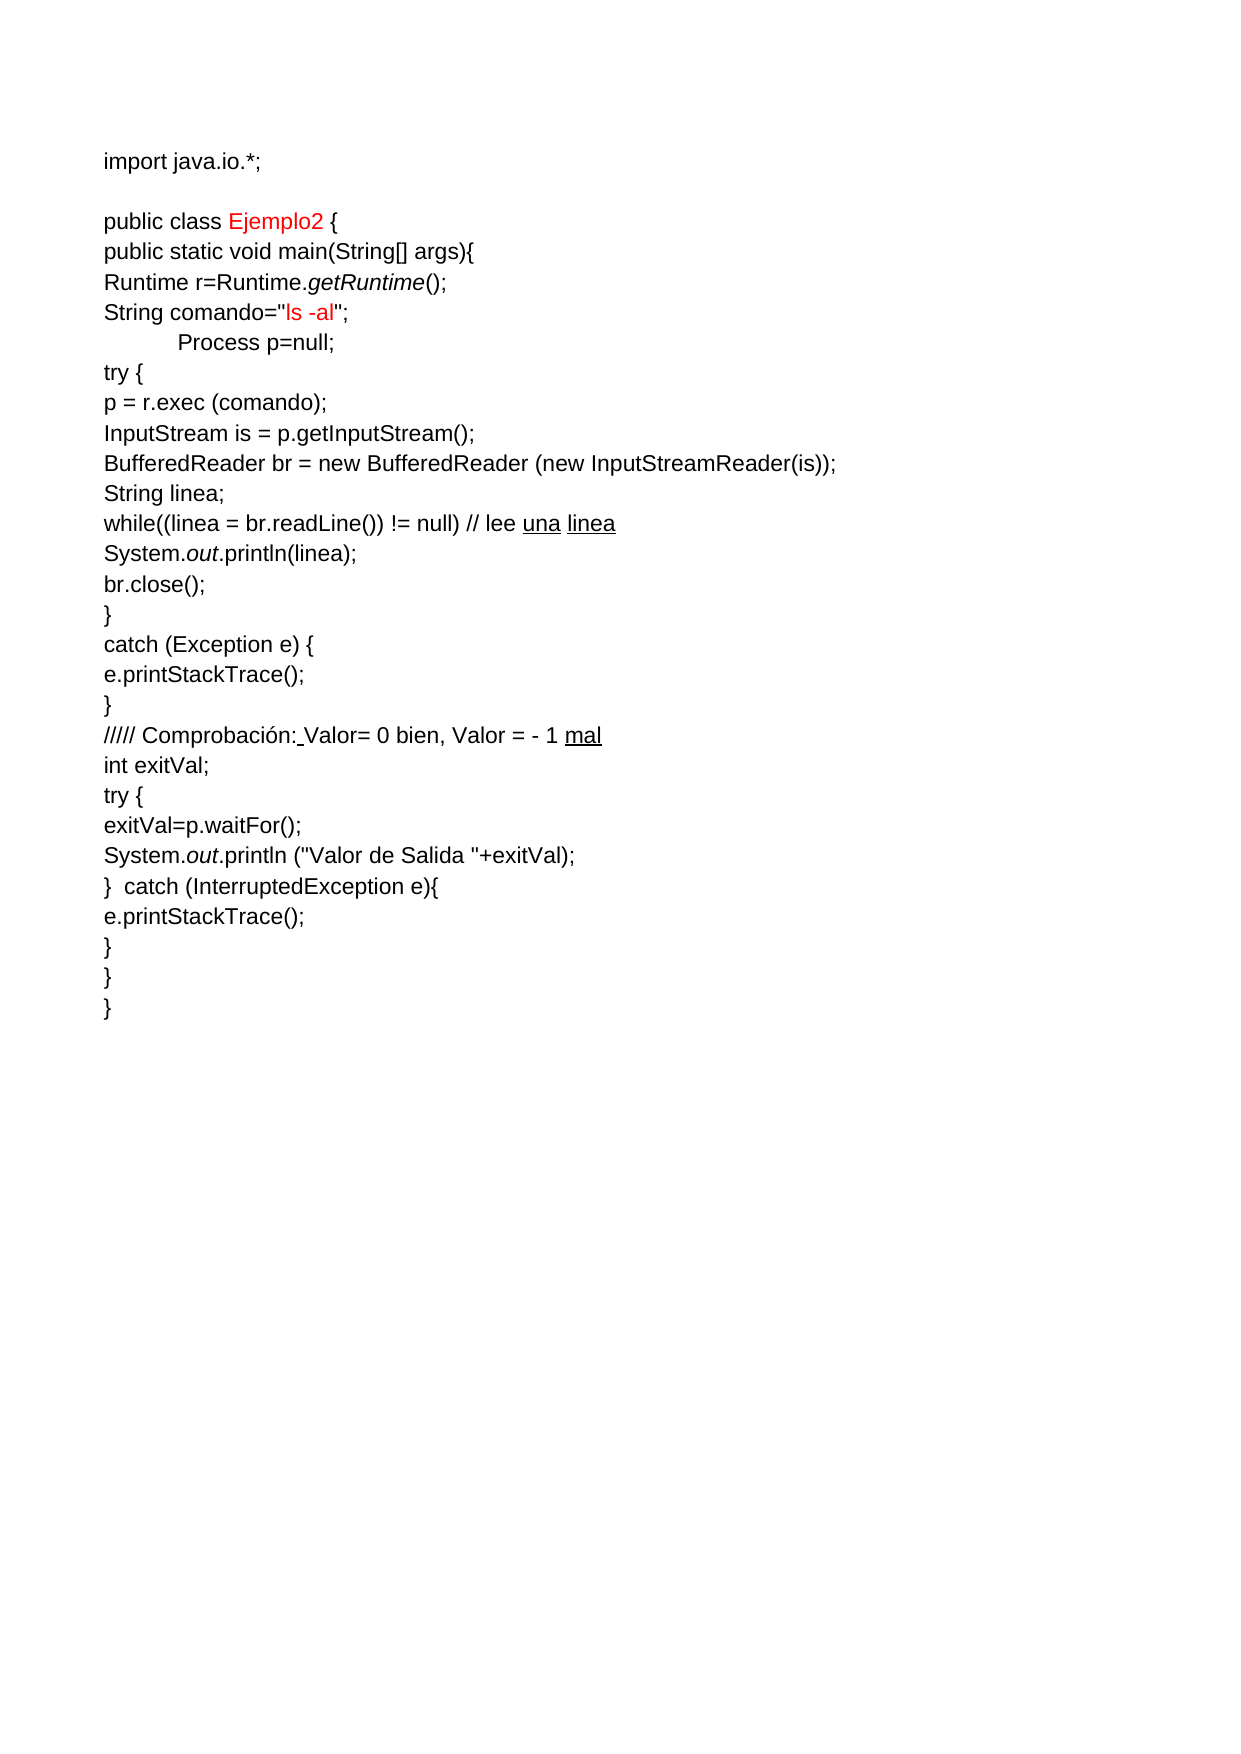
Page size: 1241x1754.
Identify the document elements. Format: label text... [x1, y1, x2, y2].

text System.out.println ("Valor de Salida "+exitVal); [103, 842, 1019, 869]
text System.out.println(linea); [103, 540, 1019, 567]
text InputStream is = p.getInputStream(); [103, 419, 1019, 446]
text public static void main(String[] args){ [103, 238, 1019, 264]
text BufferedReader br = new BufferedReader (new InputStreamReader(is)); [103, 450, 1019, 476]
text exitVal=p.waitFor(); [103, 812, 1019, 838]
text } [103, 601, 1019, 627]
text String comando="ls -al"; [103, 299, 1019, 325]
text ///// Comprobación: Valor= 0 bien, Valor = - 1 mal [103, 722, 1019, 748]
text } [103, 933, 1019, 959]
text Runtime r=Runtime.getRuntime(); [103, 268, 1019, 295]
text e.printStackTrace(); [103, 903, 1019, 929]
text while((linea = br.readLine()) != null) // lee una linea [103, 510, 1019, 536]
text } [103, 963, 1019, 989]
text import java.io.*; [103, 148, 1019, 174]
text } catch (InterruptedException e){ [103, 873, 1019, 899]
text catch (Exception e) { [103, 631, 1019, 657]
text p = r.exec (comando); [103, 389, 1019, 416]
text e.printStackTrace(); [103, 661, 1019, 687]
text String linea; [103, 480, 1019, 506]
text } [103, 691, 1019, 718]
text try { [103, 359, 1019, 385]
text br.close(); [103, 571, 1019, 597]
text } [103, 993, 1019, 1020]
text Process p=null; [103, 329, 1019, 355]
text int exitVal; [103, 752, 1019, 778]
text public class Ejemplo2 { [103, 208, 1019, 234]
text try { [103, 782, 1019, 808]
